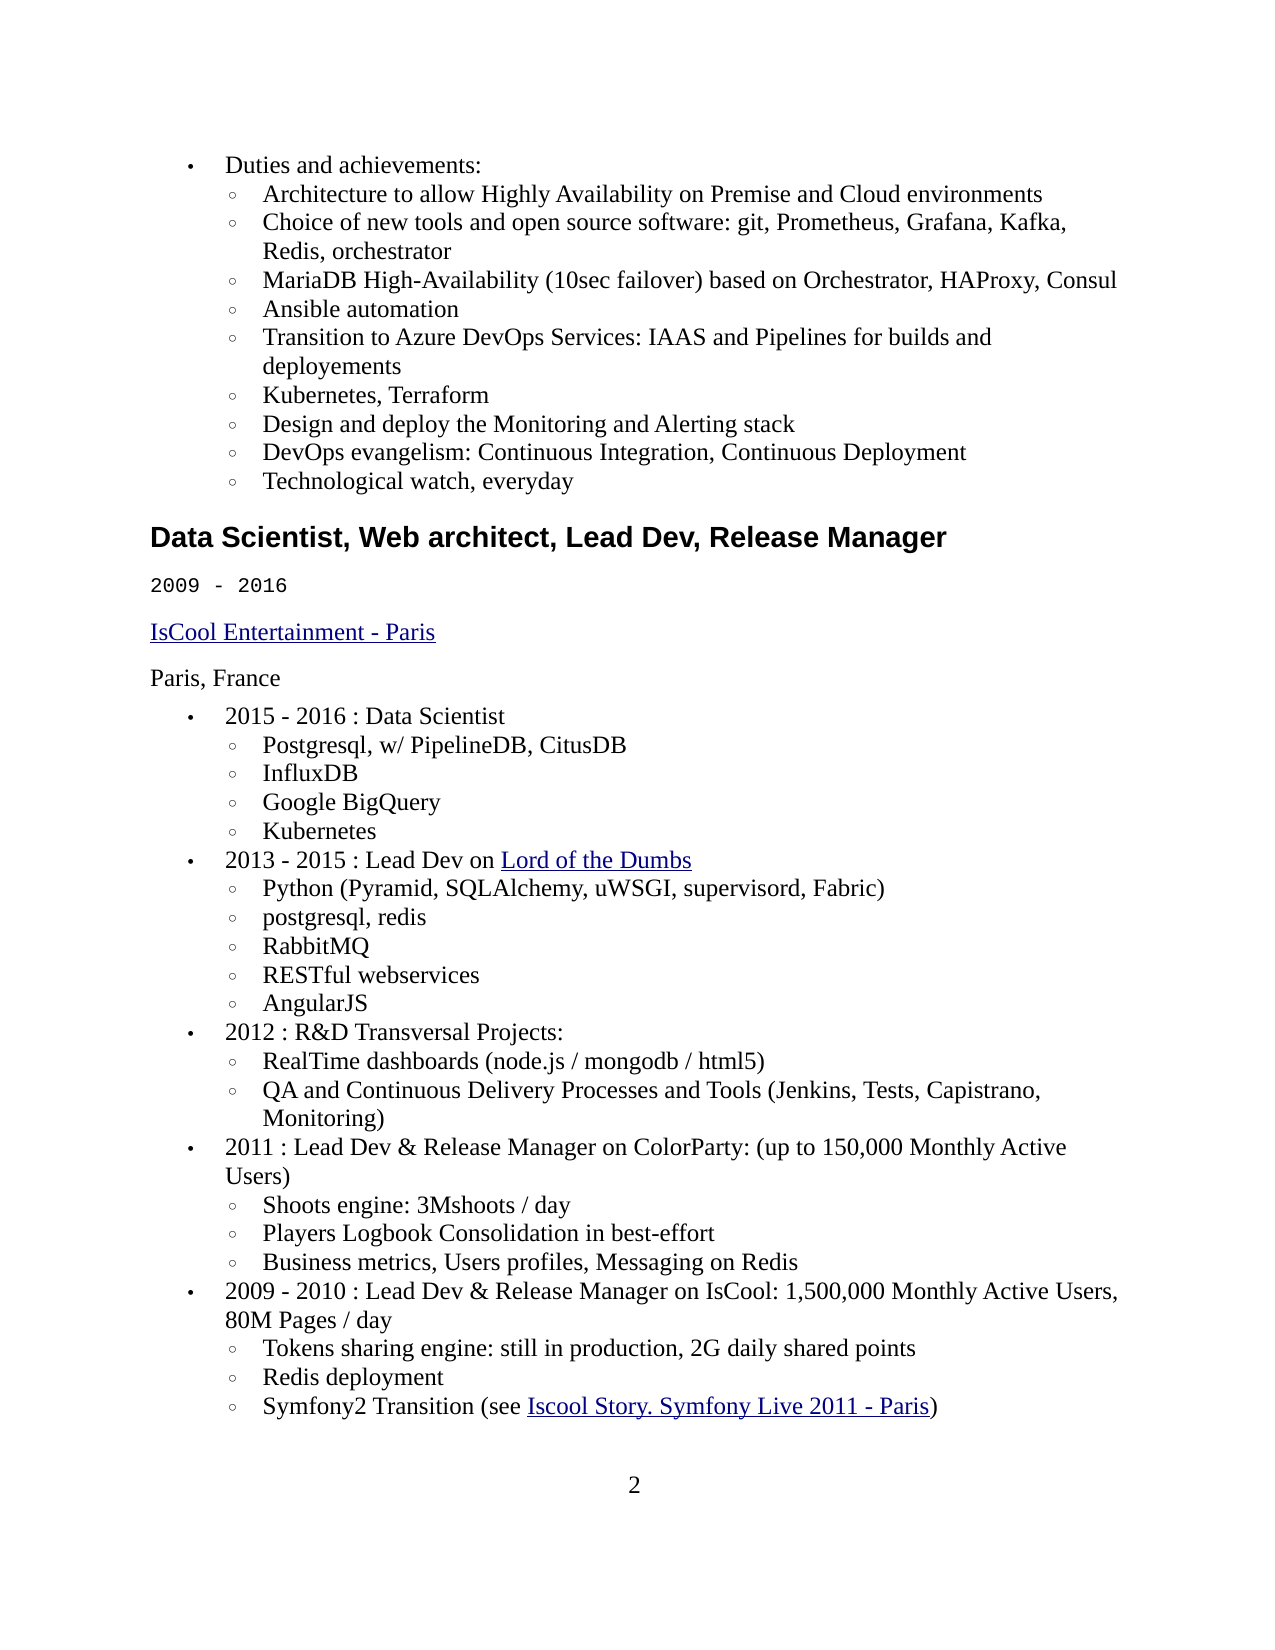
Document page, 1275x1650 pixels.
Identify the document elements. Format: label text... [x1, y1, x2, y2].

list Technological watch, everyday [225, 466, 1125, 495]
list Postgresql, w/ PipelineDB, CitusDB [225, 730, 1125, 758]
list 2011 : Lead Dev & Release Manager on ColorParty: (up to 150,000 Monthly Active Users) [187, 1132, 1125, 1190]
list QA and Continuous Delivery Processes and Tools (Jenkins, Tests, Capistrano, Monitoring) [225, 1075, 1125, 1132]
text 2009 - 2016 [150, 575, 1125, 599]
text IsCool Entertainment - Paris [150, 617, 1125, 645]
list 2009 - 2010 : Lead Dev & Release Manager on IsCool: 1,500,000 Monthly Active Users, 80M Pages / day [187, 1276, 1125, 1333]
list Redis deployment [225, 1362, 1125, 1391]
text Paris, France [150, 663, 1125, 692]
list Transition to Azure DevOps Services: IAAS and Pipelines for builds and deployements [225, 322, 1125, 380]
list InfluxDB [225, 758, 1125, 787]
list Python (Pyramid, SQLAlchemy, uWSGI, supervisord, Fabric) [225, 873, 1125, 902]
list Architecture to allow Highly Availability on Premise and Cloud environments [225, 179, 1125, 207]
list DevOps evangelism: Continuous Integration, Continuous Deployment [225, 437, 1125, 466]
list Duties and achievements: [187, 150, 1125, 179]
list Business metrics, Users profiles, Messaging on Redis [225, 1247, 1125, 1276]
list AngularJS [225, 988, 1125, 1017]
list MariaDB High-Availability (10sec failover) based on Orchestrator, HAProxy, Consul [225, 265, 1125, 294]
list Design and deploy the Monitoring and Alerting stack [225, 409, 1125, 437]
list Choice of new tools and open source software: git, Prometheus, Grafana, Kafka, Redis, orchestrator [225, 207, 1125, 265]
list 2013 - 2015 : Lead Dev on Lord of the Dumbs [187, 845, 1125, 873]
list Symfony2 Transition (see Iscool Story. Symfony Live 2011 - Paris) [225, 1391, 1125, 1420]
list Kubernetes, Terraform [225, 380, 1125, 409]
list Shoots engine: 3Mshoots / day [225, 1190, 1125, 1218]
list postgresql, redis [225, 902, 1125, 931]
list Kubernetes [225, 816, 1125, 845]
list Google BigQuery [225, 787, 1125, 816]
list Tokens sharing engine: still in production, 2G daily shared points [225, 1333, 1125, 1362]
list Players Logbook Consolidation in best-effort [225, 1218, 1125, 1247]
list RealTime dashboards (node.js / mongodb / html5) [225, 1046, 1125, 1075]
list 2015 - 2016 : Data Scientist [187, 701, 1125, 730]
list RESTful webservices [225, 960, 1125, 988]
subtitle Data Scientist, Web architect, Lead Dev, Release Manager [150, 520, 1125, 553]
list Ansible automation [225, 294, 1125, 322]
list 2012 : R&D Transversal Projects: [187, 1017, 1125, 1046]
list RabbitMQ [225, 931, 1125, 960]
